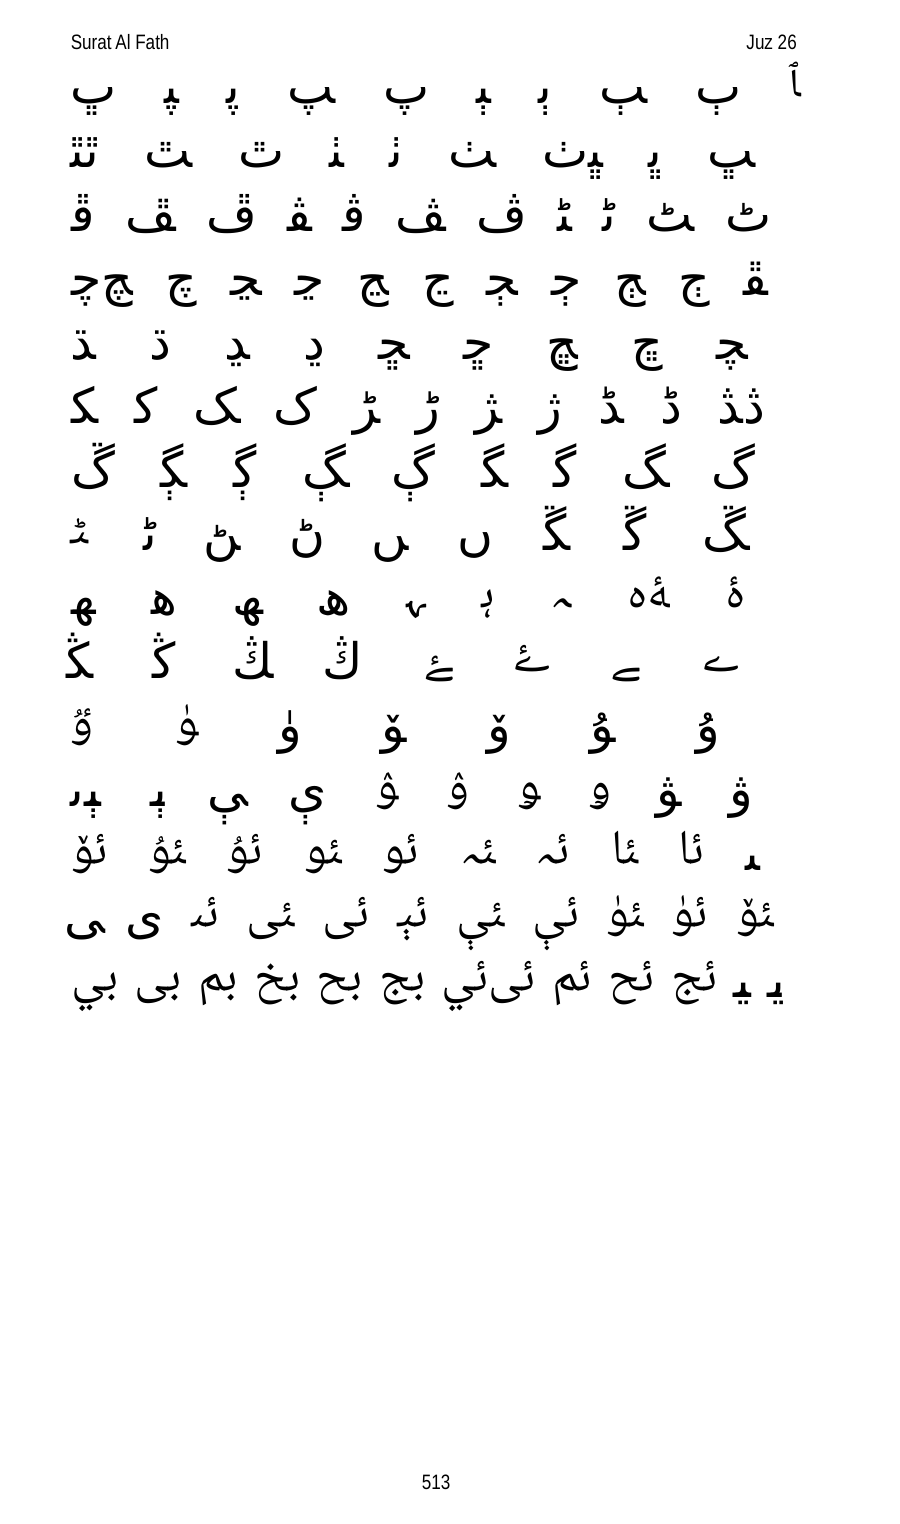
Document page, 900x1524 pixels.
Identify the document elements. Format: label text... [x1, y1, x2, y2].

text ﭦ ﭧ ﭨ ﭩ ﭪ ﭫ ﭬ ﭭ ﭮ ﭯ ﭰ [71, 188, 801, 252]
text ﭱ ﭲ ﭳ ﭴ ﭵ ﭶ ﭷ ﭸ ﭹ ﭺ ﭻﭼ [71, 252, 801, 315]
text ﭛ ﭜ ﭝﭞ ﭟ ﭠ ﭡ ﭢ ﭣ ﭤﭥ [71, 124, 801, 188]
text ﭽ ﭾ ﭿ ﮀ ﮁ ﮂ ﮃ ﮄ ﮅ [71, 315, 801, 379]
text ﯩ ﯪ ﯫ ﯬ ﯭ ﯮ ﯯ ﯰ ﯱ ﯲ [71, 826, 801, 890]
text ﮮ ﮯ ﮰ ﮱ ﯓ ﯔ ﯕ ﯖ [71, 635, 801, 698]
text ﯞ ﯟ ﯠ ﯡ ﯢ ﯣ ﯤ ﯥ ﯦ ﯧﯨ [71, 762, 801, 826]
text ﮆﮇ ﮈ ﮉ ﮊ ﮋ ﮌ ﮍ ﮎ ﮏ ﮐ ﮑ [71, 379, 801, 443]
text ﯗ ﯘ ﯙ ﯚ ﯛ ﯜ ﯝ [71, 698, 801, 762]
text ﯳ ﯴ ﯵ ﯶ ﯷ ﯸ ﯹ ﯺ ﯻ ﯼ ﯽ [71, 890, 801, 954]
text ﮒ ﮓ ﮔ ﮕ ﮖ ﮗ ﮘ ﮙ ﮚ [71, 443, 801, 507]
text ﭑ ﭒ ﭓ ﭔ ﭕ ﭖ ﭗ ﭘ ﭙ ﭚ [71, 60, 801, 124]
text ﮛ ﮜ ﮝ ﮞ ﮟ ﮠ ﮡ ﮢ ﮣ [71, 507, 801, 571]
text ﮤ ﮥﮦ ﮧ ﮨ ﮩ ﮪ ﮫ ﮬ ﮭ [71, 571, 801, 635]
text ﯾ ﯿ ﰀ ﰁ ﰂ ﰃﰄ ﰅ ﰆ ﰇ ﰈ ﰉ ﰊ [71, 954, 801, 1018]
